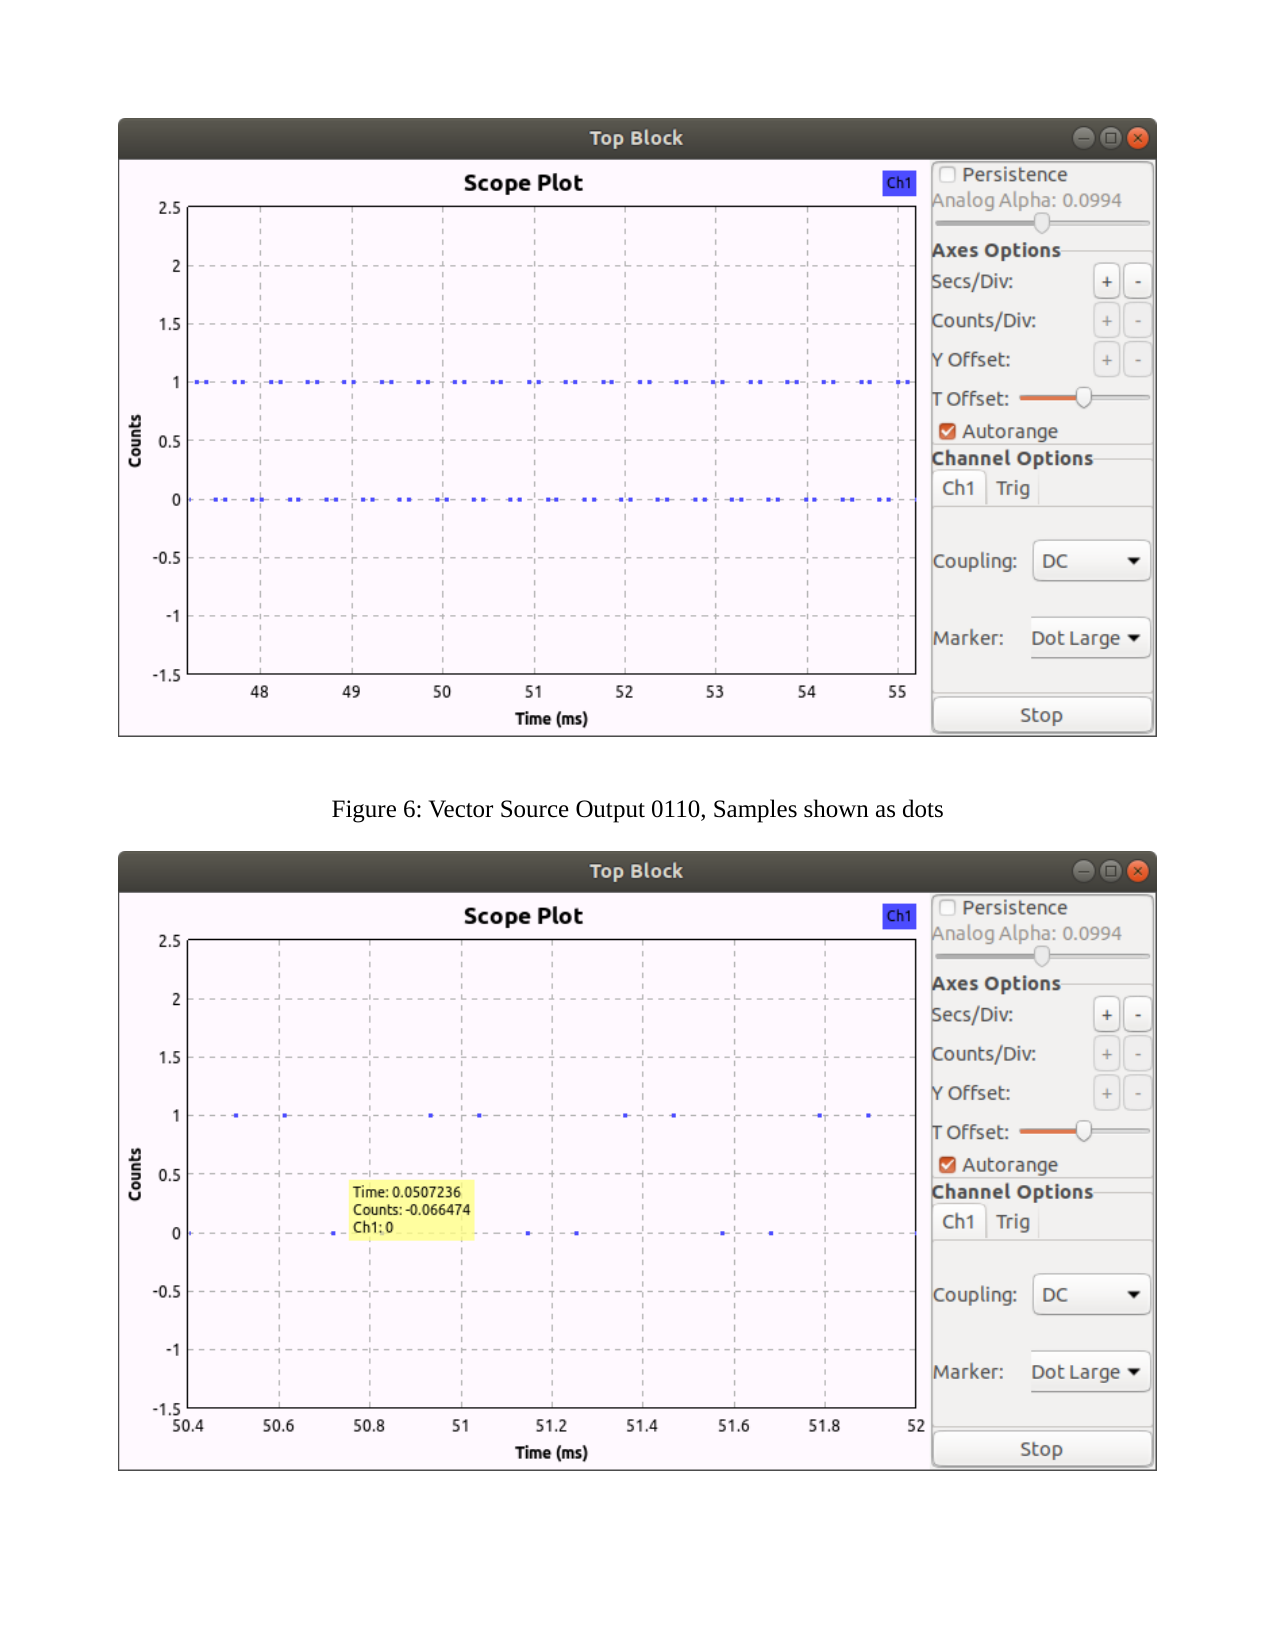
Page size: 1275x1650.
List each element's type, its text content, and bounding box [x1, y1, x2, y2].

picture [118, 851, 1157, 1471]
text Figure 6: Vector Source Output 0110, Samples shown as dots [118, 794, 1157, 823]
picture [118, 118, 1157, 737]
